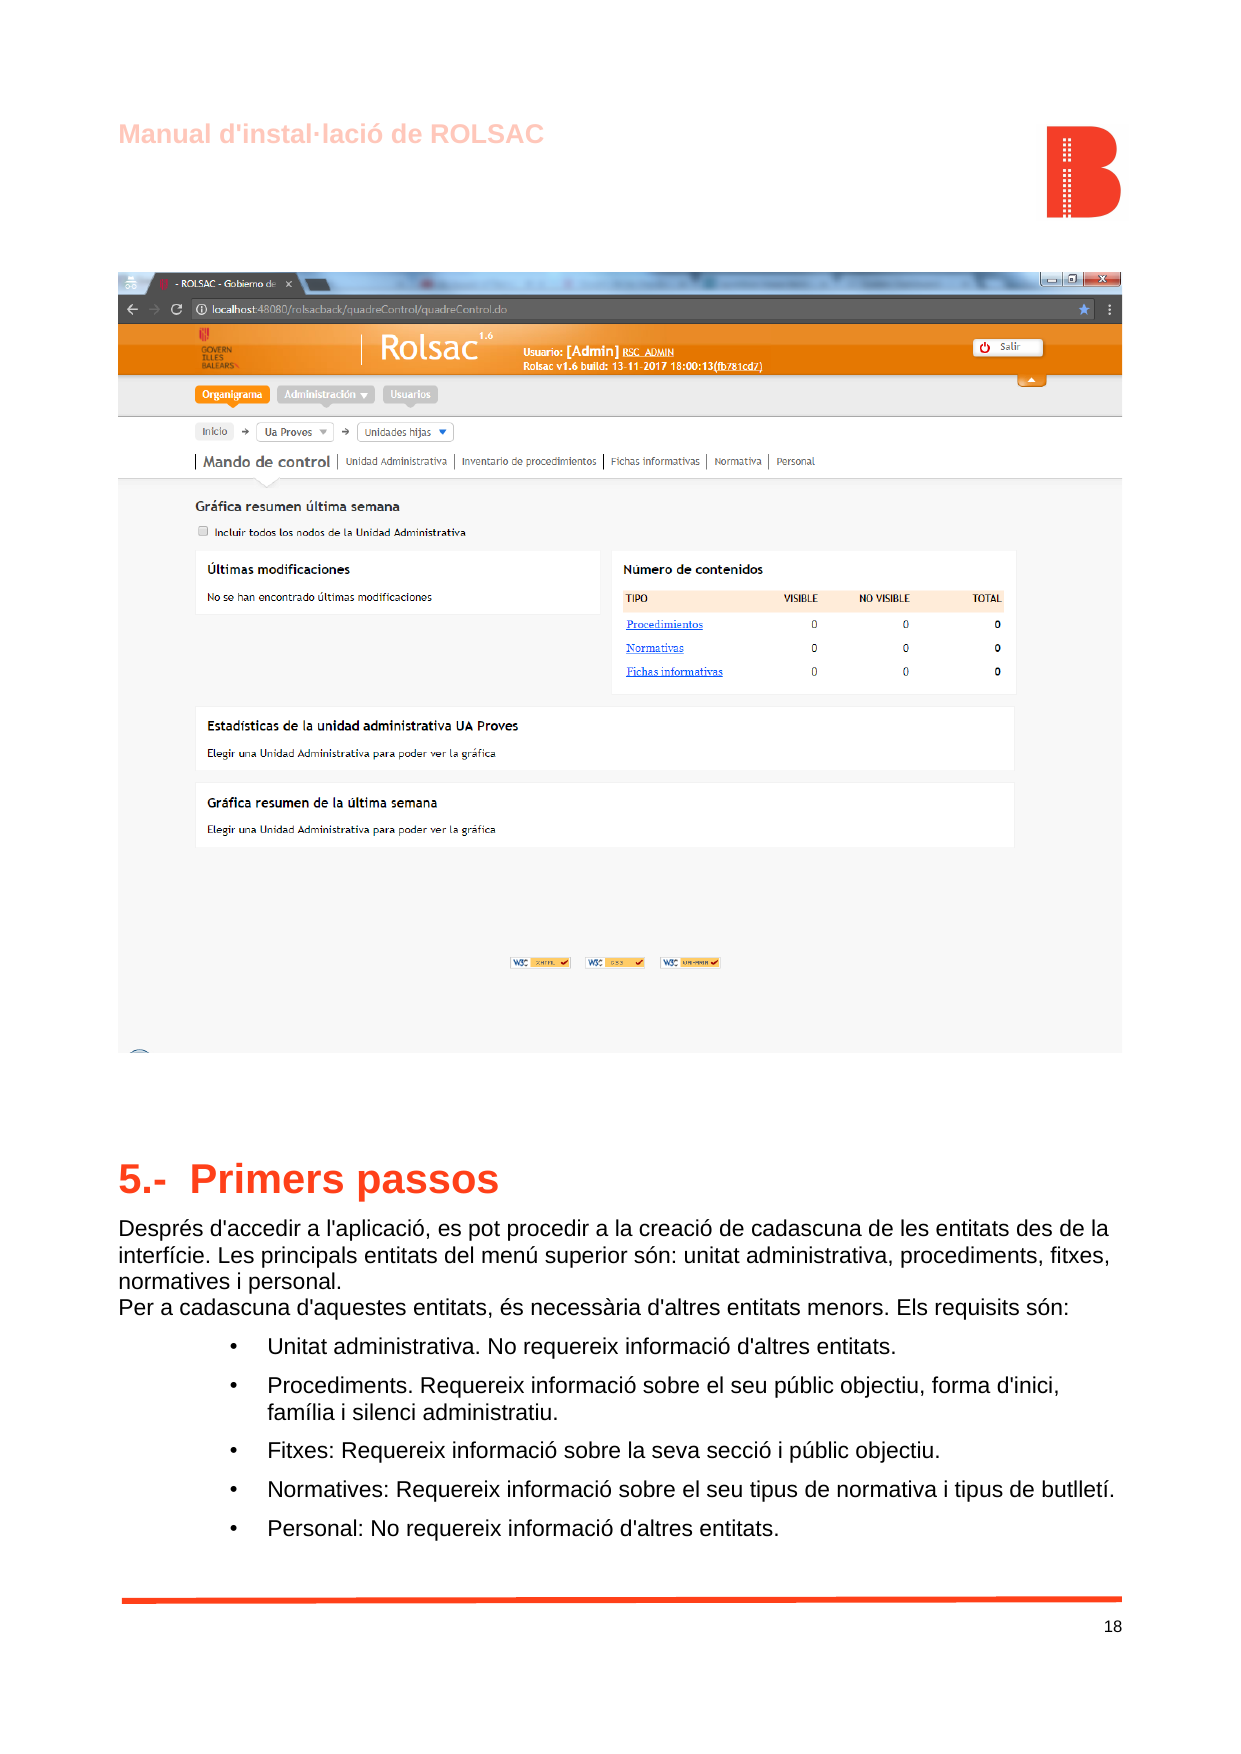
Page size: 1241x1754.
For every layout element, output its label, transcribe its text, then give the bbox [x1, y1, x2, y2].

list Fitxes: Requereix informació sobre la seva secció i públic objectiu. [229, 1437, 1122, 1464]
picture [1036, 124, 1130, 221]
subtitle Primers passos [118, 1155, 1122, 1203]
list Procediments. Requereix informació sobre el seu públic objectiu, forma d'inici, família i silenci administratiu. [229, 1372, 1122, 1425]
list Personal: No requereix informació d'altres entitats. [229, 1515, 1122, 1541]
list Unitat administrativa. No requereix informació d'altres entitats. [229, 1333, 1122, 1359]
picture [118, 272, 1123, 1053]
text Després d'accedir a l'aplicació, es pot procedir a la creació de cadascuna de les entitats des de la interfície. Les principals entitats del menú superior són: unitat administrativa, procediments, fitxes, normatives i personal. Per a cadascuna d'aquestes entitats, és necessària d'altres entitats menors. Els requisits són: [118, 1215, 1122, 1321]
list Normatives: Requereix informació sobre el seu tipus de normativa i tipus de butlletí. [229, 1476, 1122, 1502]
